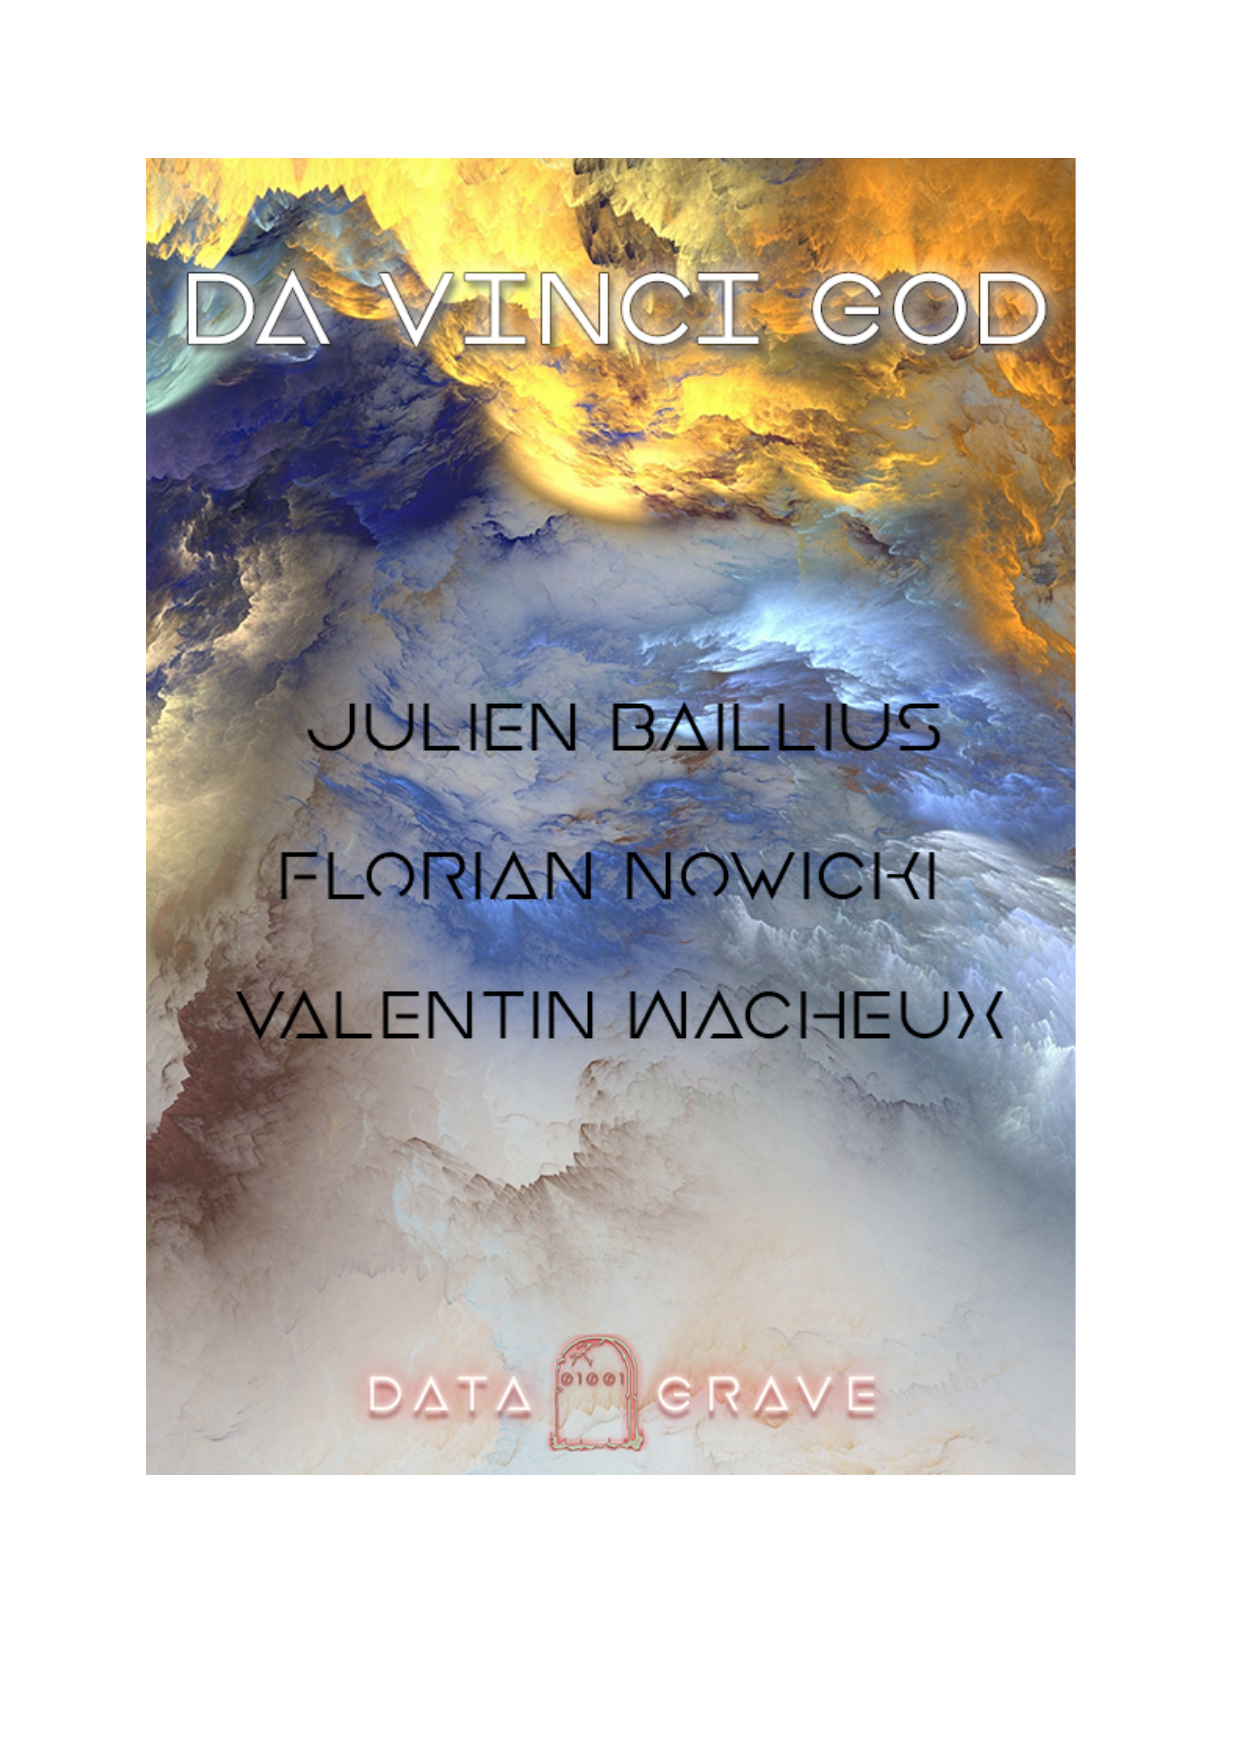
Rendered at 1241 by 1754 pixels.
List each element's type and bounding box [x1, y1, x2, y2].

picture [146, 158, 1076, 1475]
